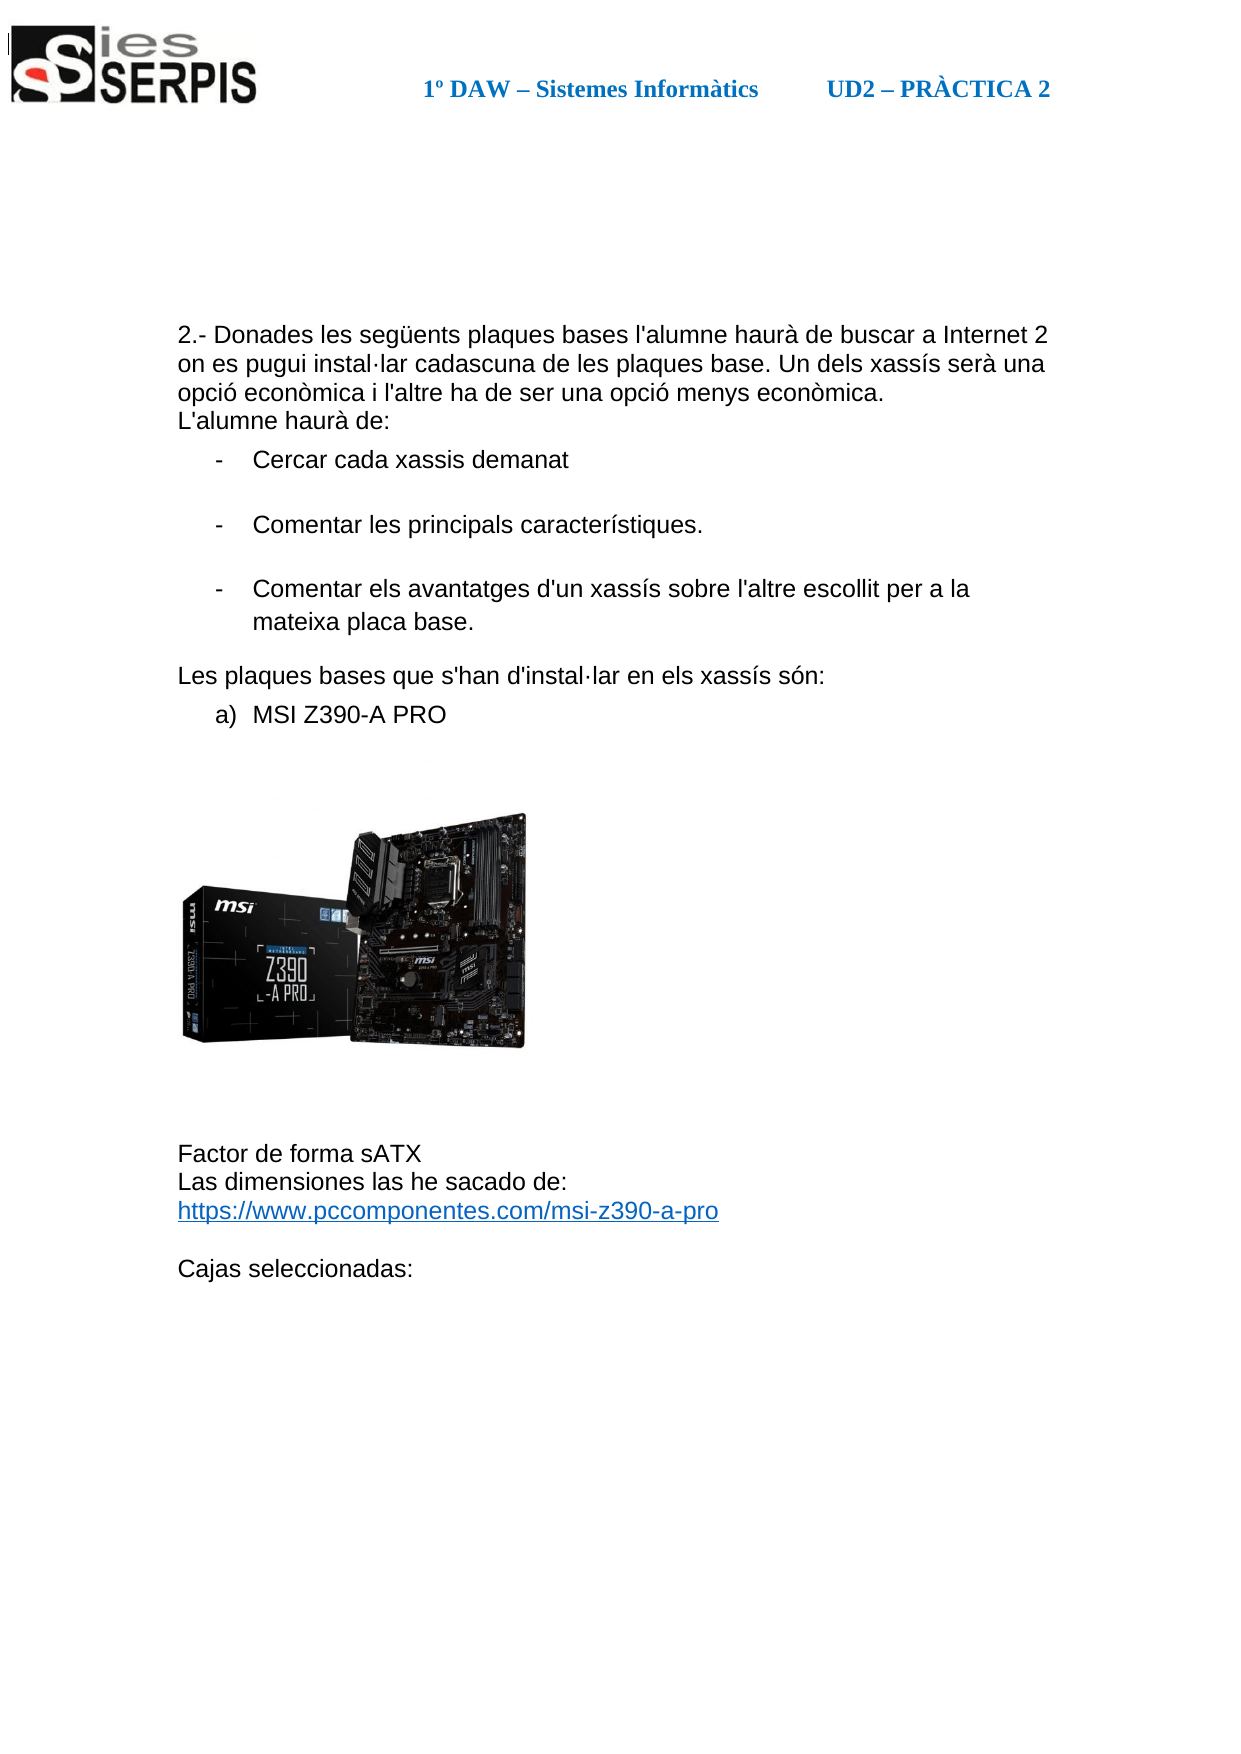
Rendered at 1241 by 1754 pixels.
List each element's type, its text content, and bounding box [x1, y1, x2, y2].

list Comentar els avantatges d'un xassís sobre l'altre escollit per a la mateixa placa base. [215, 574, 1063, 636]
list Cercar cada xassis demanat [215, 446, 1063, 474]
text 2.- Donades les següents plaques bases l'alumne haurà de buscar a Internet 2 on es pugui instal·lar cadascuna de les plaques base. Un dels xassís serà una opció econòmica i l'altre ha de ser una opció menys econòmica. [177, 320, 1063, 406]
text Les plaques bases que s'han d'instal·lar en els xassís són: [177, 661, 1063, 690]
list Comentar les principals característiques. [215, 510, 1063, 538]
text Cajas seleccionadas: [177, 1253, 1063, 1282]
list MSI Z390-A PRO [215, 700, 1063, 729]
text L'alumne haurà de: [177, 406, 1063, 435]
text https://www.pccomponentes.com/msi-z390-a-pro [177, 1196, 1063, 1225]
text Factor de forma sATX [177, 1138, 1063, 1167]
text Las dimensiones las he sacado de: [177, 1167, 1063, 1196]
